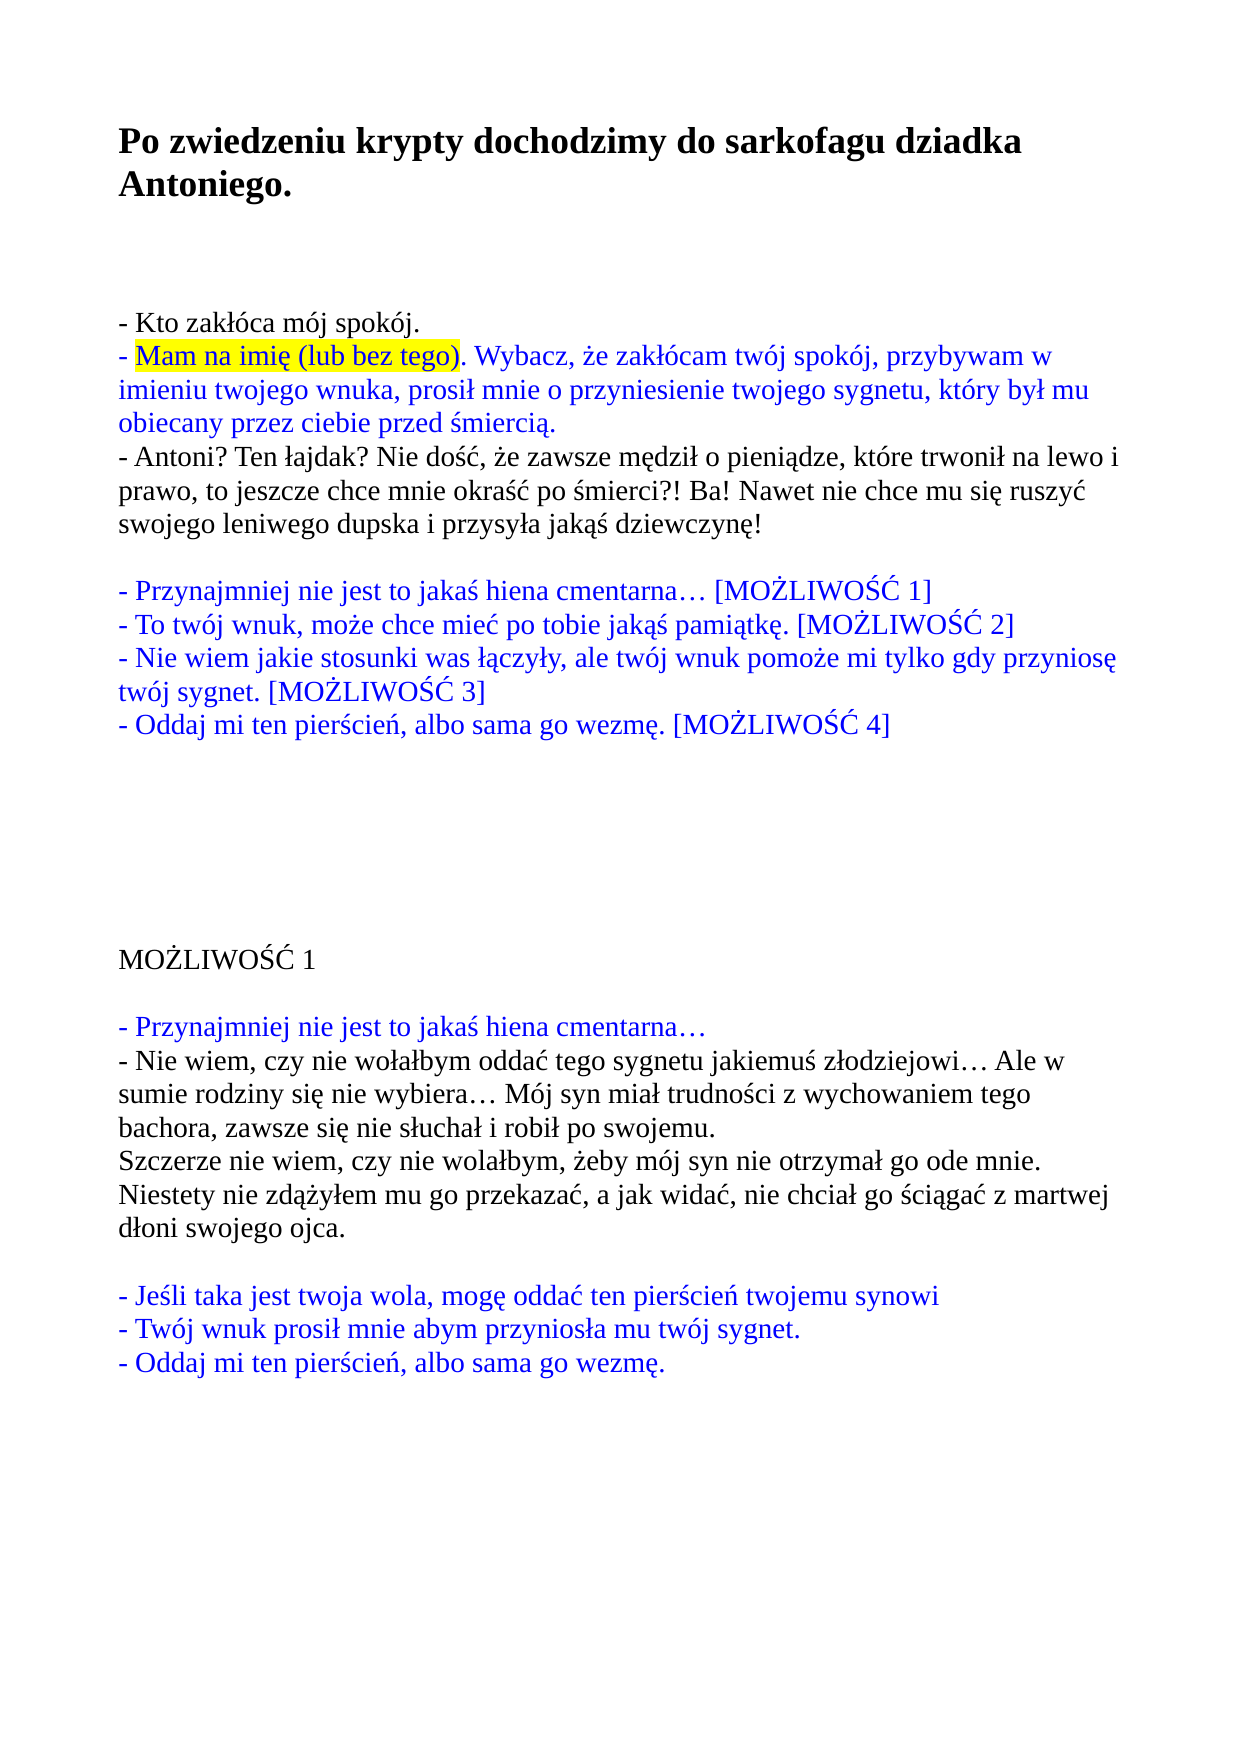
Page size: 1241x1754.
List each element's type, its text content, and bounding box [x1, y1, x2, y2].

text Szczerze nie wiem, czy nie wolałbym, żeby mój syn nie otrzymał go ode mnie. Niestety nie zdążyłem mu go przekazać, a jak widać, nie chciał go ściągać z martwej dłoni swojego ojca. [118, 1143, 1122, 1244]
text - Antoni? Ten łajdak? Nie dość, że zawsze mędził o pieniądze, które trwonił na lewo i prawo, to jeszcze chce mnie okraść po śmierci?! Ba! Nawet nie chce mu się ruszyć swojego leniwego dupska i przysyła jakąś dziewczynę! [118, 439, 1122, 540]
text Po zwiedzeniu krypty dochodzimy do sarkofagu dziadka Antoniego. [118, 118, 1122, 204]
text - Przynajmniej nie jest to jakaś hiena cmentarna… [MOŻLIWOŚĆ 1] [118, 573, 1122, 607]
text - Nie wiem jakie stosunki was łączyły, ale twój wnuk pomoże mi tylko gdy przyniosę twój sygnet. [MOŻLIWOŚĆ 3] [118, 640, 1122, 707]
text - Mam na imię (lub bez tego). Wybacz, że zakłócam twój spokój, przybywam w imieniu twojego wnuka, prosił mnie o przyniesienie twojego sygnetu, który był mu obiecany przez ciebie przed śmiercią. [118, 338, 1122, 439]
text - Oddaj mi ten pierścień, albo sama go wezmę. [118, 1345, 1122, 1378]
text - Twój wnuk prosił mnie abym przyniosła mu twój sygnet. [118, 1311, 1122, 1345]
text MOŻLIWOŚĆ 1 [118, 942, 1122, 976]
text - To twój wnuk, może chce mieć po tobie jakąś pamiątkę. [MOŻLIWOŚĆ 2] [118, 607, 1122, 640]
text - Kto zakłóca mój spokój. [118, 305, 1122, 338]
text - Przynajmniej nie jest to jakaś hiena cmentarna… [118, 1009, 1122, 1043]
text - Nie wiem, czy nie wołałbym oddać tego sygnetu jakiemuś złodziejowi… Ale w sumie rodziny się nie wybiera… Mój syn miał trudności z wychowaniem tego bachora, zawsze się nie słuchał i robił po swojemu. [118, 1043, 1122, 1143]
text - Jeśli taka jest twoja wola, mogę oddać ten pierścień twojemu synowi [118, 1278, 1122, 1311]
text - Oddaj mi ten pierścień, albo sama go wezmę. [MOŻLIWOŚĆ 4] [118, 707, 1122, 741]
